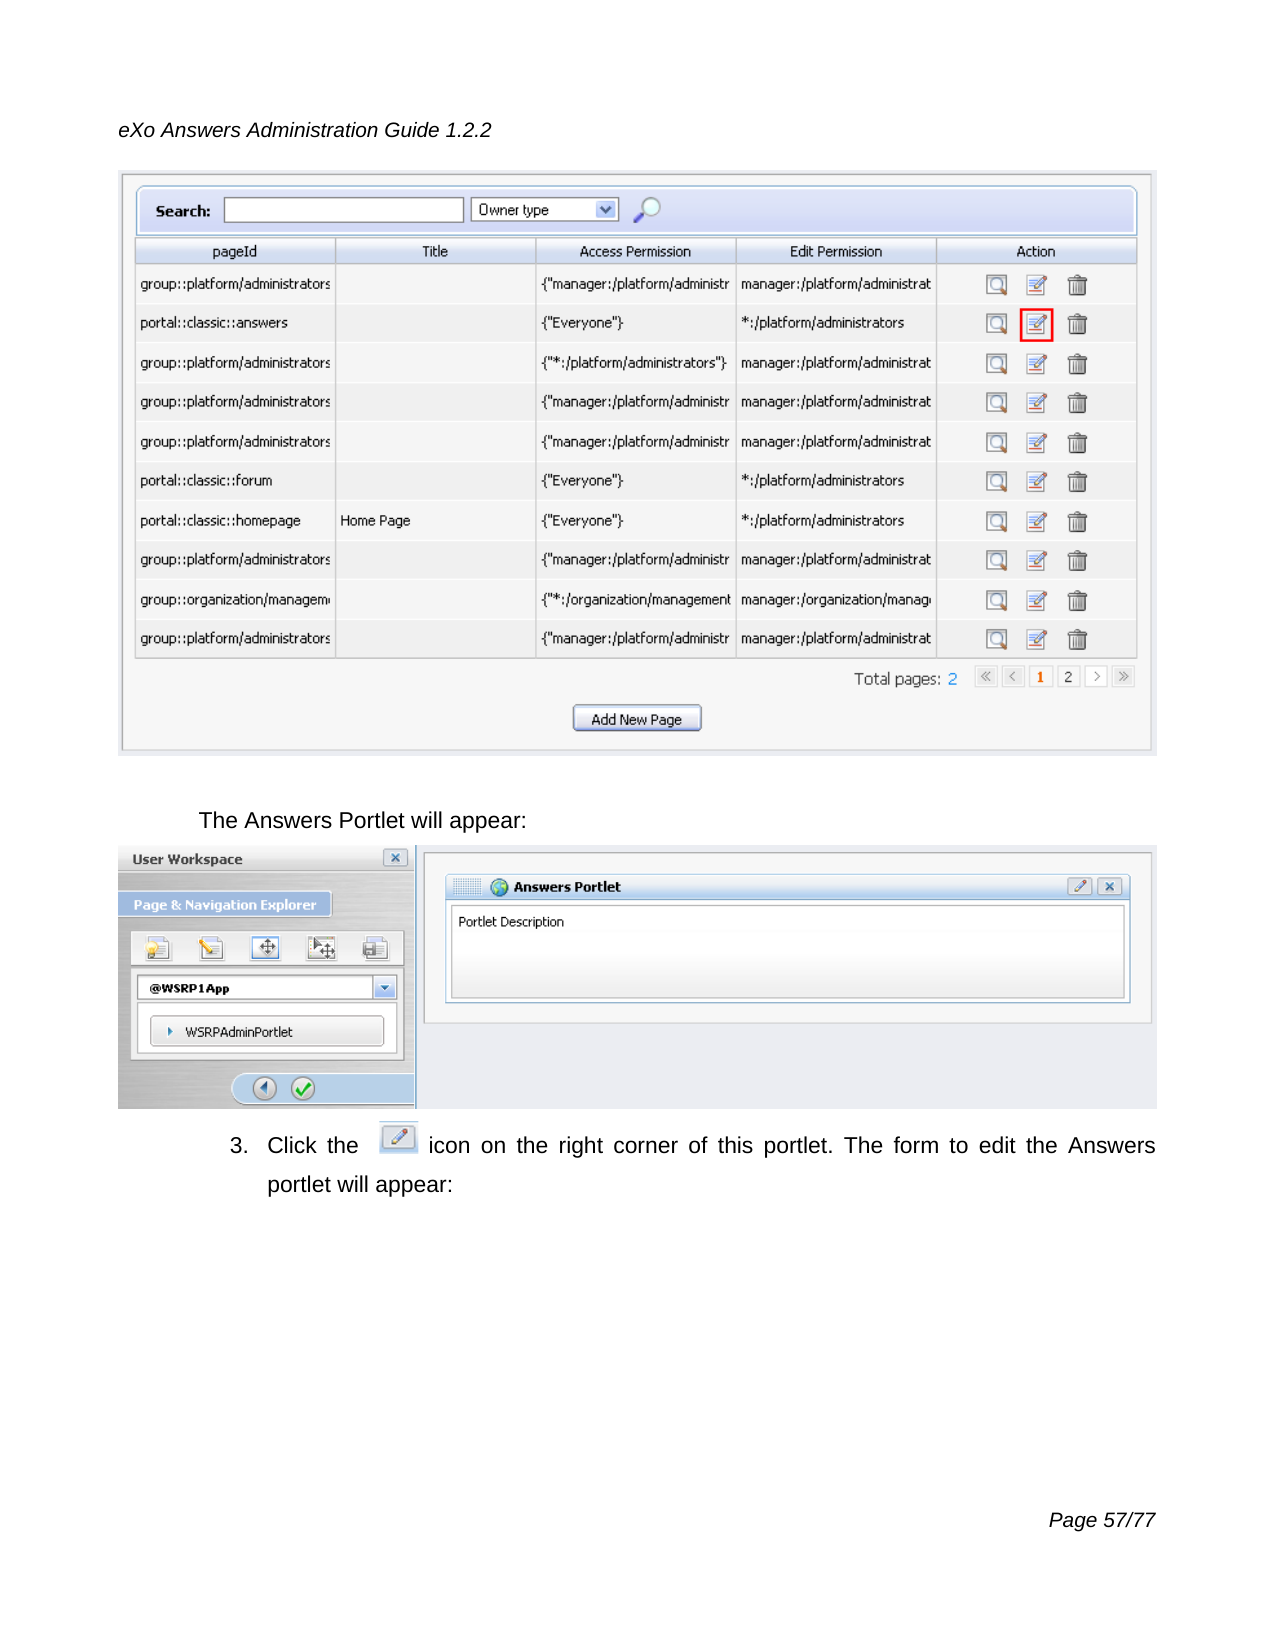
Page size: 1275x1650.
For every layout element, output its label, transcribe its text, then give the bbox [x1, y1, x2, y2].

list Click the icon on the right corner of this portlet. The form to edit the Answers portlet will appear: [229, 1121, 1157, 1197]
text The Answers Portlet will appear: [192, 807, 1157, 833]
picture [118, 845, 1157, 1109]
picture [118, 170, 1157, 756]
picture [379, 1121, 419, 1154]
